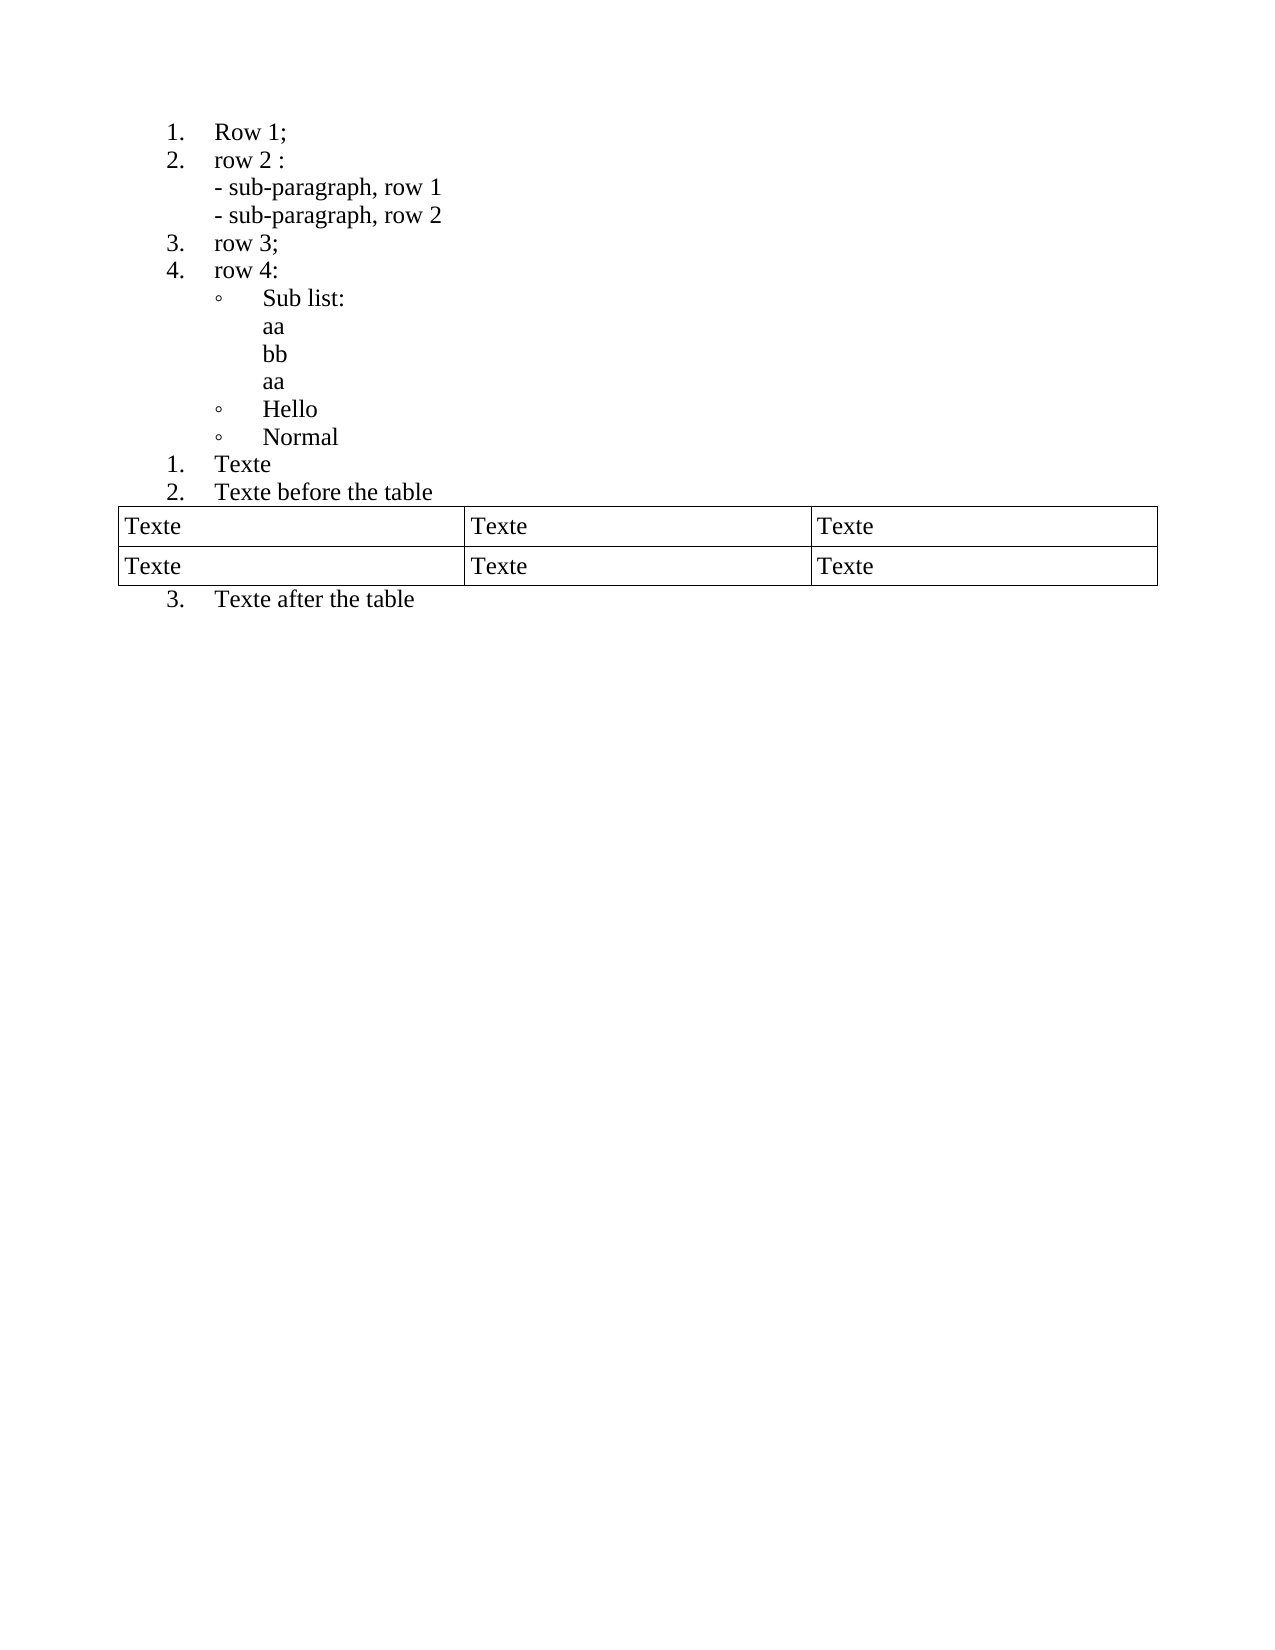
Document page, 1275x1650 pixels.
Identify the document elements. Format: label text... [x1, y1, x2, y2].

list row 4: [166, 257, 1157, 284]
list row 3; [166, 229, 1157, 257]
table_cell Texte [465, 547, 811, 585]
table_header Texte [465, 507, 811, 546]
list row 2 : - sub-paragraph, row 1 - sub-paragraph, row 2 [166, 146, 1157, 229]
list Texte after the table [166, 586, 1157, 613]
list Normal [214, 423, 1157, 451]
table_header Texte [812, 507, 1157, 546]
table_cell Texte [812, 547, 1157, 585]
table_cell Texte [119, 547, 464, 585]
list Texte [166, 451, 1157, 478]
table_header Texte [119, 507, 464, 546]
list Sub list: aa bb aa [214, 284, 1157, 395]
list Hello [214, 395, 1157, 423]
list Texte before the table [166, 478, 1157, 506]
list Row 1; [166, 118, 1157, 146]
